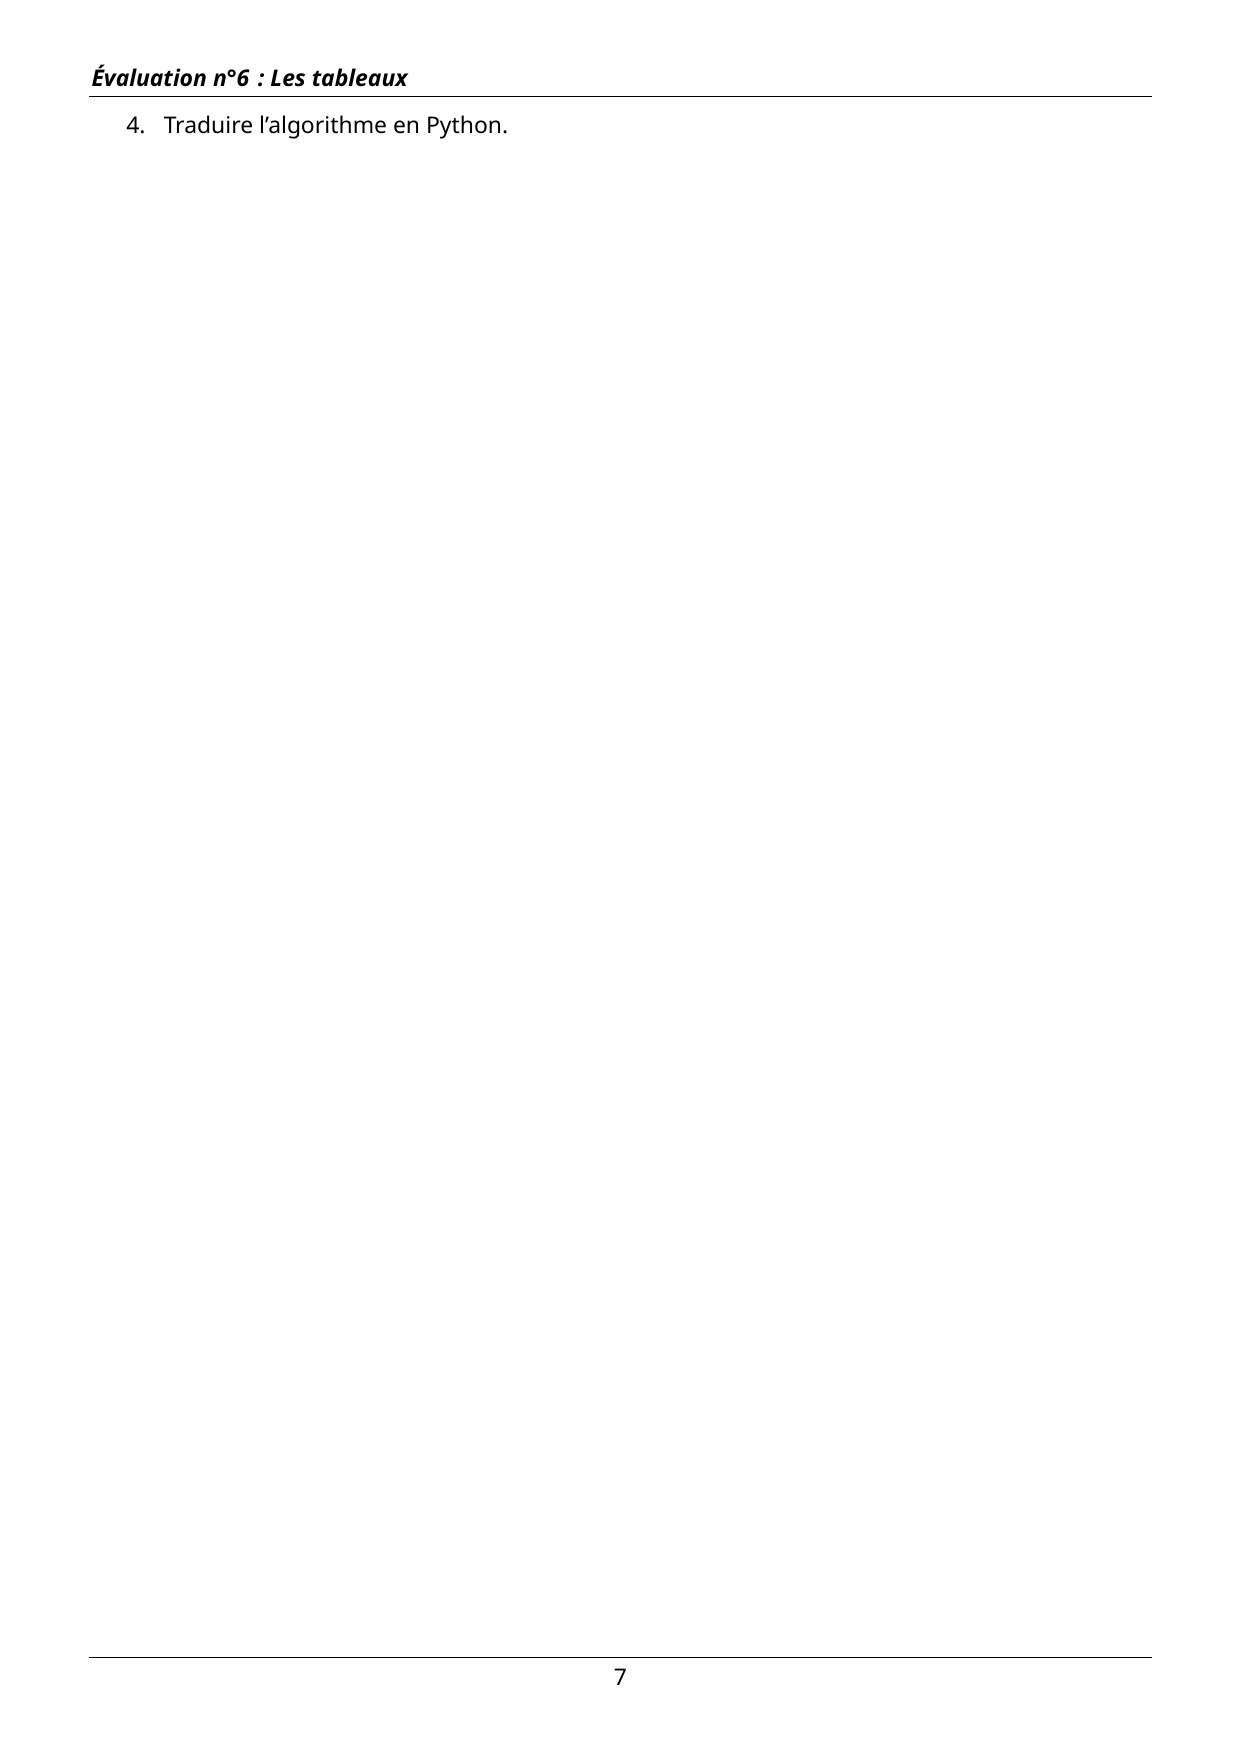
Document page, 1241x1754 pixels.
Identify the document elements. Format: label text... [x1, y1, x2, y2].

list Traduire l’algorithme en Python. [126, 109, 1152, 140]
